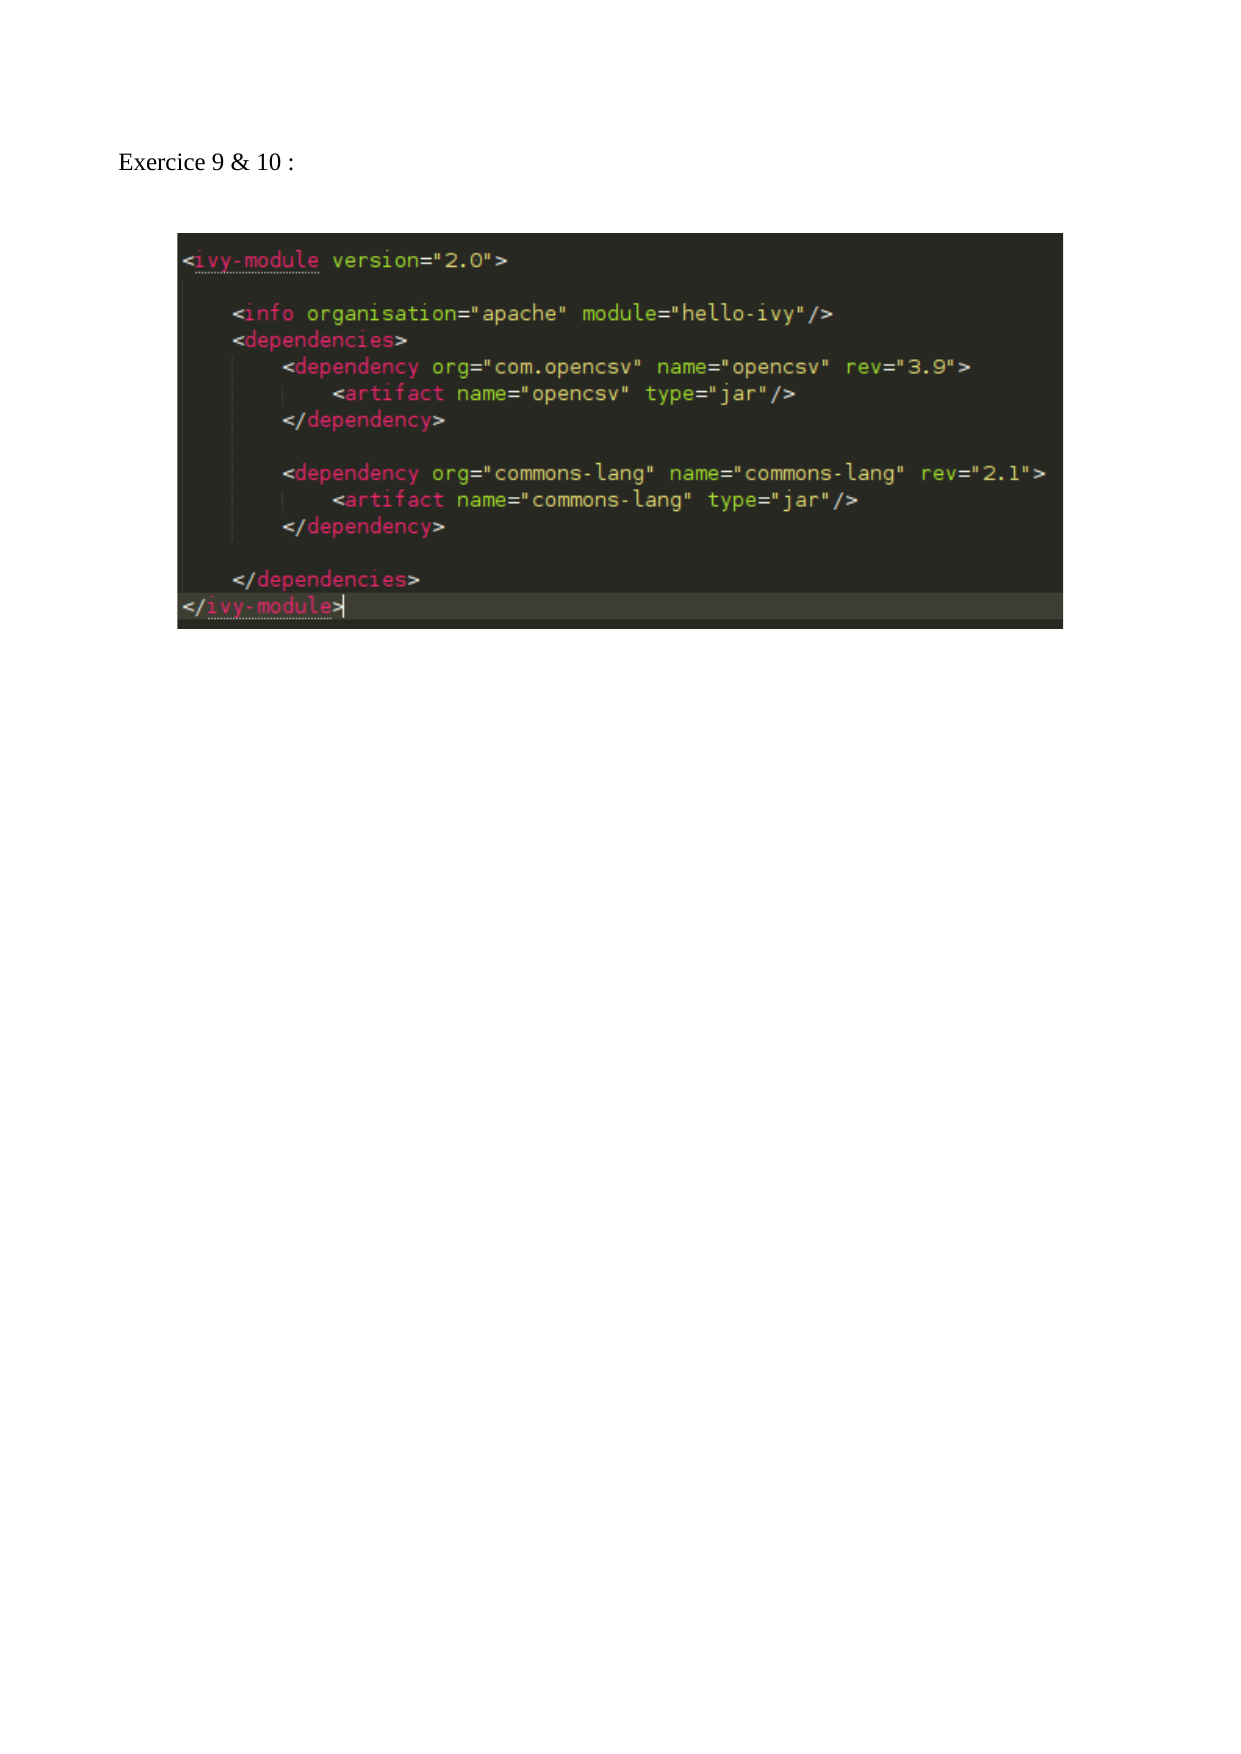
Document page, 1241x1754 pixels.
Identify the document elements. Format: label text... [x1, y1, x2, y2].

picture [177, 233, 1064, 629]
text Exercice 9 & 10 : [118, 147, 1122, 176]
